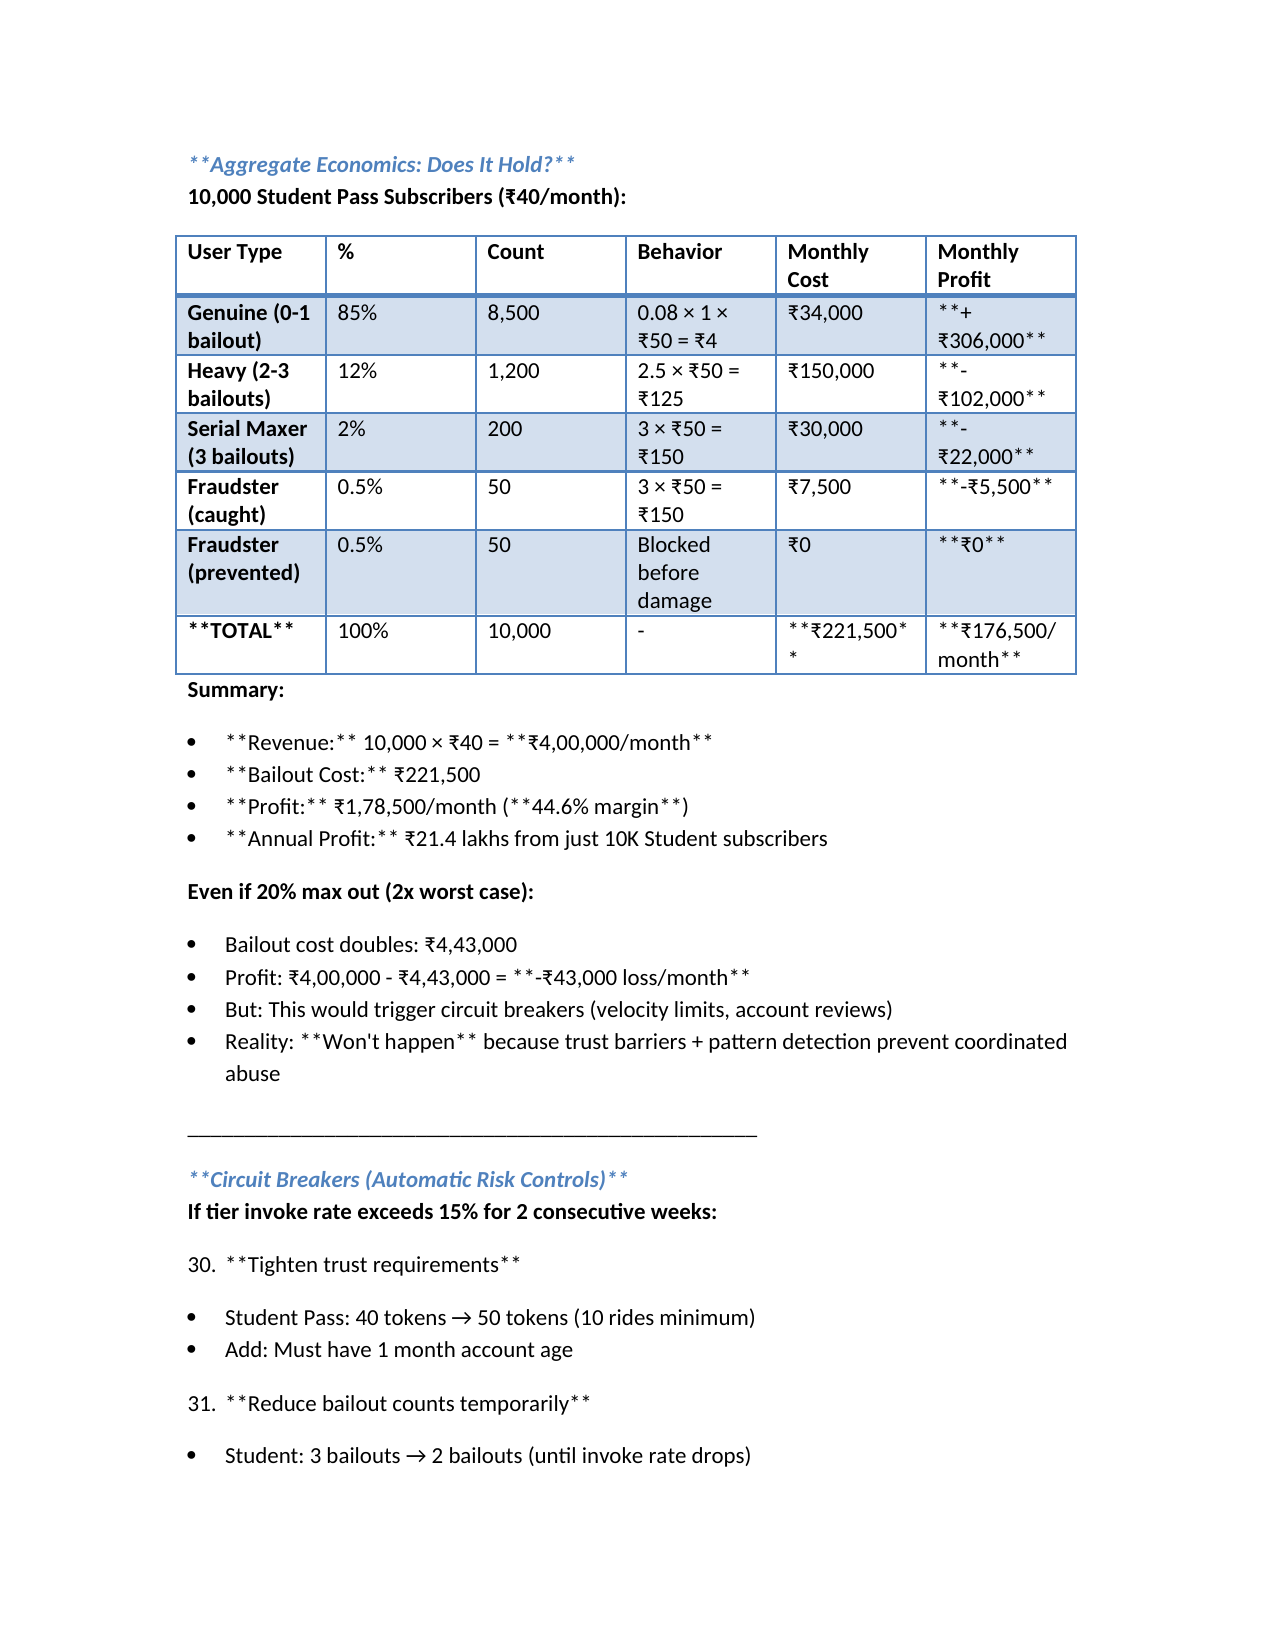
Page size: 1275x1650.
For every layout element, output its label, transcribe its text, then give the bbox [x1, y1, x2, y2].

table_cell 8,500 [477, 298, 625, 354]
list Add: Must have 1 month account age [187, 1336, 1087, 1364]
table_header Count [477, 237, 625, 293]
table_cell - [627, 617, 775, 673]
table_cell 2.5 × ₹50 = ₹125 [627, 356, 775, 412]
text If tier invoke rate exceeds 15% for 2 consecutive weeks: [187, 1197, 1087, 1225]
table_cell ₹150,000 [777, 356, 925, 412]
list **Bailout Cost:** ₹221,500 [187, 760, 1087, 788]
list Student: 3 bailouts → 2 bailouts (until invoke rate drops) [187, 1442, 1087, 1470]
table_cell ₹7,500 [777, 473, 925, 528]
list Profit: ₹4,00,000 - ₹4,43,000 = **-₹43,000 loss/month** [187, 963, 1087, 991]
table_cell **-₹102,000** [927, 356, 1075, 412]
table_cell 85% [327, 298, 475, 354]
table_cell **-₹22,000** [927, 414, 1075, 470]
table_header Monthly Cost [777, 237, 925, 293]
table_header Behavior [627, 237, 775, 293]
table_cell ₹0 [777, 531, 925, 614]
table_cell **+₹306,000** [927, 298, 1075, 354]
text Summary: [187, 675, 1087, 703]
table_cell 0.5% [327, 473, 475, 528]
table_cell 0.5% [327, 531, 475, 614]
list Bailout cost doubles: ₹4,43,000 [187, 930, 1087, 958]
table_cell 3 × ₹50 = ₹150 [627, 473, 775, 528]
list **Revenue:** 10,000 × ₹40 = **₹4,00,000/month** [187, 728, 1087, 756]
list **Annual Profit:** ₹21.4 lakhs from just 10K Student subscribers [187, 824, 1087, 852]
table_cell Blocked before damage [627, 531, 775, 614]
table_cell 200 [477, 414, 625, 470]
table_cell ₹30,000 [777, 414, 925, 470]
list Student Pass: 40 tokens → 50 tokens (10 rides minimum) [187, 1303, 1087, 1331]
list **Reduce bailout counts temporarily** [187, 1389, 1087, 1417]
list But: This would trigger circuit breakers (velocity limits, account reviews) [187, 995, 1087, 1023]
table_cell **-₹5,500** [927, 473, 1075, 528]
text 10,000 Student Pass Subscribers (₹40/month): [187, 182, 1087, 210]
table_cell 3 × ₹50 = ₹150 [627, 414, 775, 470]
table_cell Fraudster (caught) [177, 473, 325, 528]
list Reality: **Won't happen** because trust barriers + pattern detection prevent coordinated abuse [187, 1027, 1087, 1087]
table_cell Fraudster (prevented) [177, 531, 325, 614]
table_header User Type [177, 237, 325, 293]
table_cell 50 [477, 531, 625, 614]
list **Tighten trust requirements** [187, 1250, 1087, 1278]
table_cell Genuine (0-1 bailout) [177, 298, 325, 354]
subtitle **Aggregate Economics: Does It Hold?** [187, 150, 1087, 178]
table_header Monthly Profit [927, 237, 1075, 293]
table_cell 12% [327, 356, 475, 412]
text __________________________________________________ [187, 1112, 1087, 1140]
table_cell **₹176,500/month** [927, 617, 1075, 673]
table_cell 0.08 × 1 × ₹50 = ₹4 [627, 298, 775, 354]
text Even if 20% max out (2x worst case): [187, 877, 1087, 905]
table_cell 1,200 [477, 356, 625, 412]
table_cell 2% [327, 414, 475, 470]
table_cell **₹221,500** [777, 617, 925, 673]
table_cell 50 [477, 473, 625, 528]
subtitle **Circuit Breakers (Automatic Risk Controls)** [187, 1165, 1087, 1193]
table_cell **TOTAL** [177, 617, 325, 673]
table_header % [327, 237, 475, 293]
list **Profit:** ₹1,78,500/month (**44.6% margin**) [187, 792, 1087, 820]
table_cell Serial Maxer (3 bailouts) [177, 414, 325, 470]
table_cell 100% [327, 617, 475, 673]
table_cell ₹34,000 [777, 298, 925, 354]
table_cell **₹0** [927, 531, 1075, 614]
table_cell 10,000 [477, 617, 625, 673]
table_cell Heavy (2-3 bailouts) [177, 356, 325, 412]
